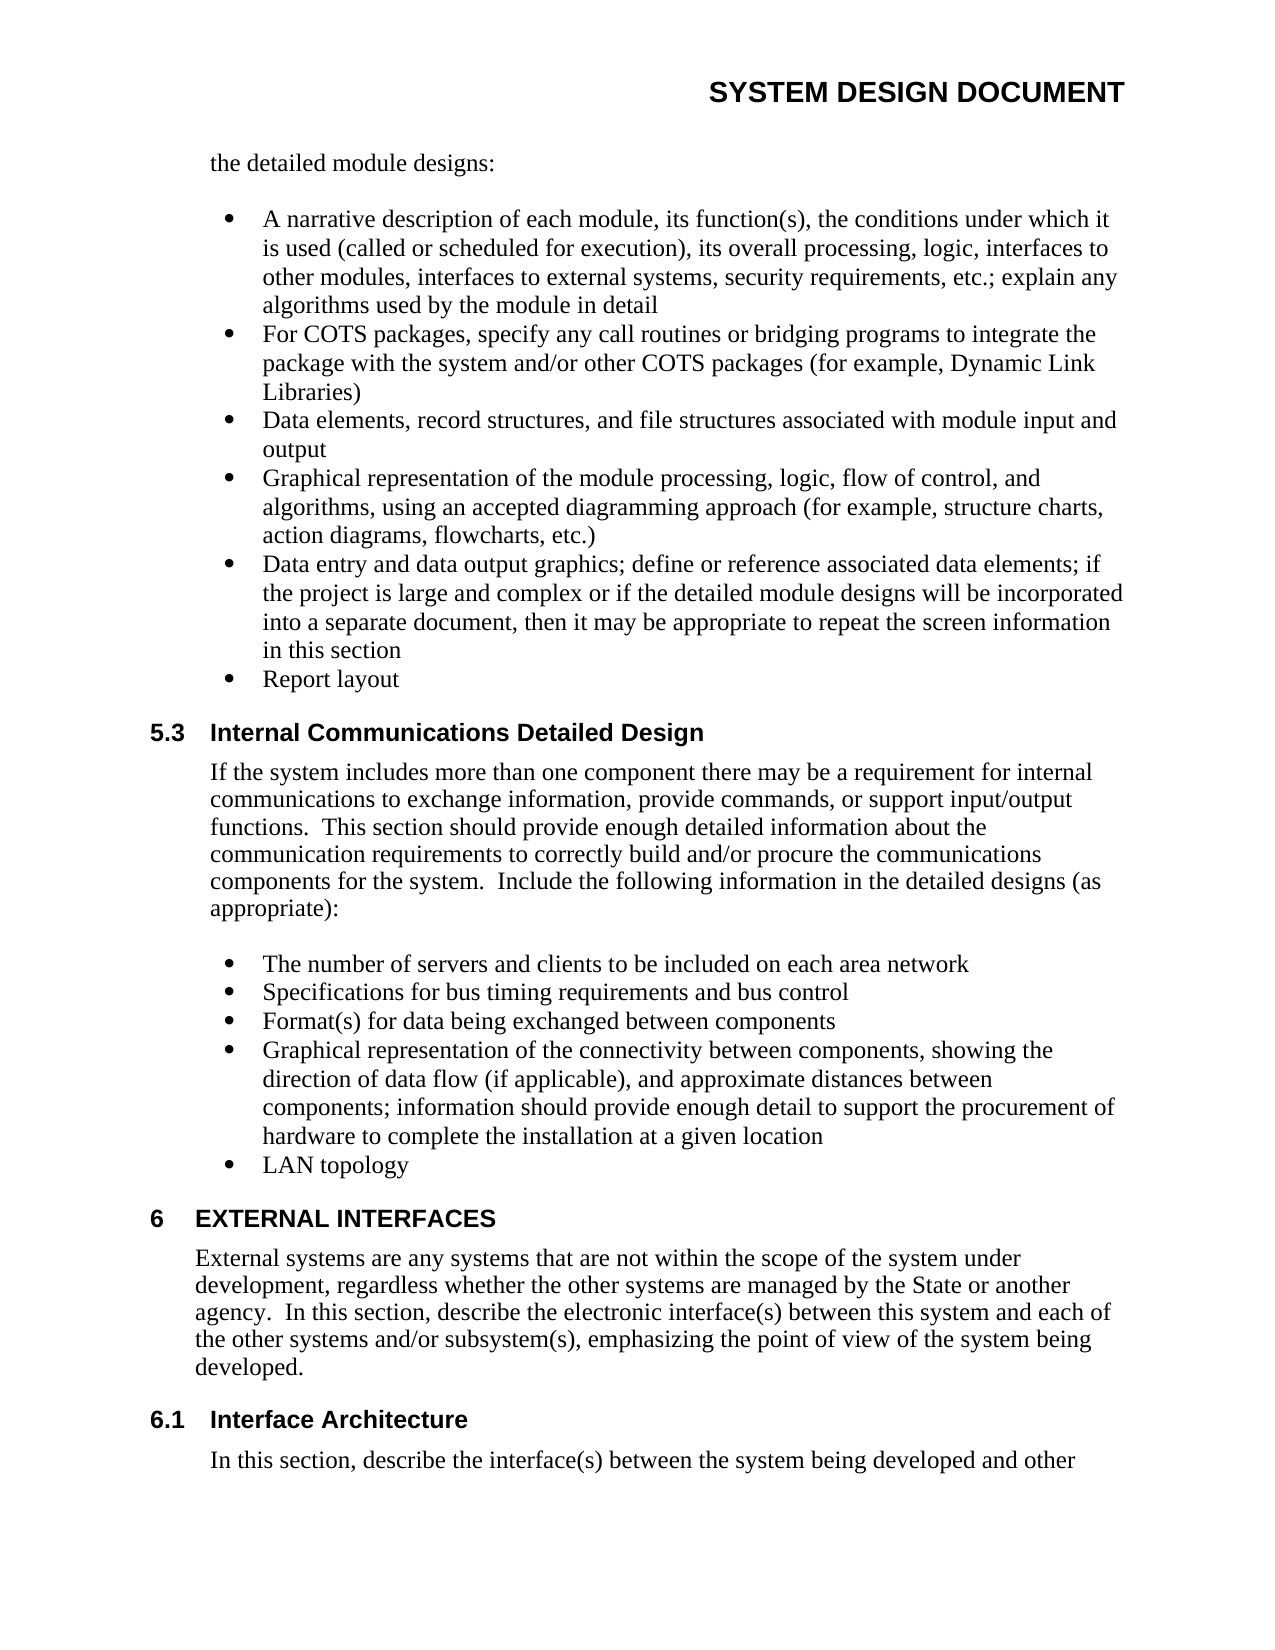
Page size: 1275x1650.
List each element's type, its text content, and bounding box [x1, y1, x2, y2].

text External systems are any systems that are not within the scope of the system under development, regardless whether the other systems are managed by the State or another agency. In this section, describe the electronic interface(s) between this system and each of the other systems and/or subsystem(s), emphasizing the point of view of the system being developed. [195, 1245, 1125, 1380]
list Graphical representation of the connectivity between components, showing the direction of data flow (if applicable), and approximate distances between components; information should provide enough detail to support the procurement of hardware to complete the installation at a given location [225, 1035, 1125, 1150]
list Graphical representation of the module processing, logic, flow of control, and algorithms, using an accepted diagramming approach (for example, structure charts, action diagrams, flowcharts, etc.) [225, 463, 1125, 549]
list For COTS packages, specify any call routines or bridging programs to integrate the package with the system and/or other COTS packages (for example, Dynamic Link Libraries) [225, 319, 1125, 405]
list The number of servers and clients to be included on each area network [225, 949, 1125, 977]
text the detailed module designs: [210, 150, 1125, 177]
list LAN topology [225, 1150, 1125, 1179]
text In this section, describe the interface(s) between the system being developed and other [210, 1447, 1125, 1474]
list A narrative description of each module, its function(s), the conditions under which it is used (called or scheduled for execution), its overall processing, logic, interfaces to other modules, interfaces to external systems, security requirements, etc.; explain any algorithms used by the module in detail [225, 204, 1125, 319]
subtitle Interface Architecture [150, 1405, 1125, 1434]
list Data entry and data output graphics; define or reference associated data elements; if the project is large and complex or if the detailed module designs will be incorporated into a separate document, then it may be appropriate to repeat the screen information in this section [225, 549, 1125, 664]
subtitle Internal Communications Detailed Design [150, 718, 1125, 747]
list Specifications for bus timing requirements and bus control [225, 977, 1125, 1006]
text If the system includes more than one component there may be a requirement for internal communications to exchange information, provide commands, or support input/output functions. This section should provide enough detailed information about the communication requirements to correctly build and/or procure the communications components for the system. Include the following information in the detailed designs (as appropriate): [210, 759, 1125, 922]
list Report layout [225, 664, 1125, 693]
list Format(s) for data being exchanged between components [225, 1006, 1125, 1035]
subtitle EXTERNAL INTERFACES [150, 1204, 1125, 1232]
list Data elements, record structures, and file structures associated with module input and output [225, 405, 1125, 463]
